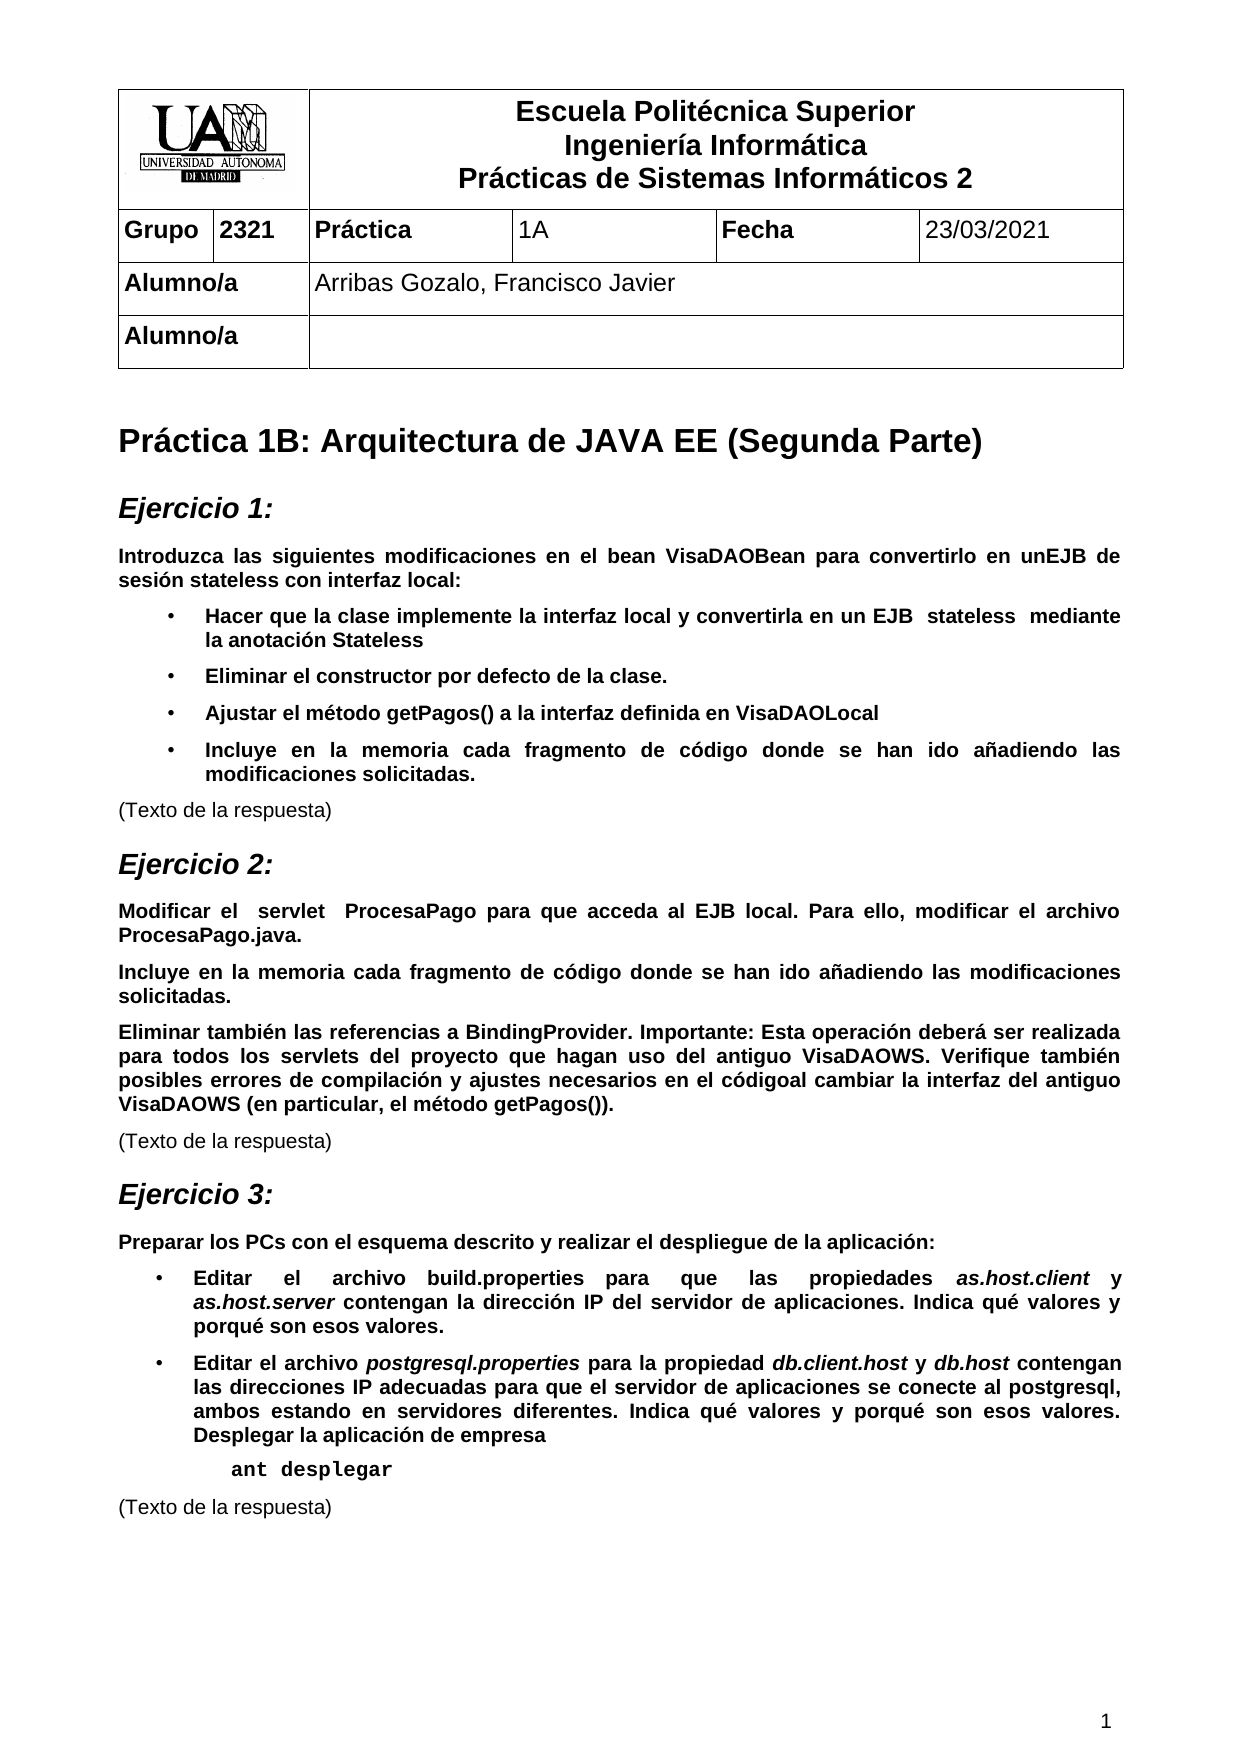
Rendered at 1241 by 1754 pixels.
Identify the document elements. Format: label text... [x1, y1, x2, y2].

table_cell Alumno/a [119, 316, 308, 368]
subtitle (Texto de la respuesta) [118, 1495, 1122, 1519]
subtitle Práctica 1B: Arquitectura de JAVA EE (Segunda Parte) [118, 421, 1122, 460]
table_header Escuela Politécnica Superior Ingeniería Informática Prácticas de Sistemas Informáticos 2 [310, 90, 1123, 209]
table_cell 23/03/2021 [920, 210, 1123, 262]
subtitle Ejercicio 1: [118, 491, 1122, 525]
subtitle Ejercicio 2: [118, 847, 1122, 881]
subtitle Editar el archivo build.properties para que las propiedades as.host.client y as.host.server contengan la dirección IP del servidor de aplicaciones. Indica qué valores y porqué son esos valores. [156, 1266, 1122, 1338]
subtitle Editar el archivo postgresql.properties para la propiedad db.client.host y db.host contengan las direcciones IP adecuadas para que el servidor de aplicaciones se conecte al postgresql, ambos estando en servidores diferentes. Indica qué valores y porqué son esos valores. Desplegar la aplicación de empresa [156, 1351, 1122, 1447]
picture [123, 94, 296, 191]
table_cell [310, 316, 1123, 368]
subtitle Ajustar el método getPagos() a la interfaz definida en VisaDAOLocal [167, 701, 1122, 725]
subtitle (Texto de la respuesta) [118, 798, 1122, 822]
table_header [119, 90, 308, 209]
subtitle Modificar el servlet ProcesaPago para que acceda al EJB local. Para ello, modificar el archivo ProcesaPago.java. [118, 899, 1122, 947]
subtitle Incluye en la memoria cada fragmento de código donde se han ido añadiendo las modificaciones solicitadas. [118, 960, 1122, 1008]
subtitle (Texto de la respuesta) [118, 1128, 1122, 1152]
table_cell Práctica [310, 210, 512, 262]
table_cell 1A [513, 210, 716, 262]
subtitle ant desplegar [193, 1459, 1122, 1483]
table_cell Arribas Gozalo, Francisco Javier [310, 263, 1123, 315]
subtitle Incluye en la memoria cada fragmento de código donde se han ido añadiendo las modificaciones solicitadas. [167, 737, 1122, 786]
subtitle Preparar los PCs con el esquema descrito y realizar el despliegue de la aplicación: [118, 1230, 1122, 1254]
subtitle Introduzca las siguientes modificaciones en el bean VisaDAOBean para convertirlo en unEJB de sesión stateless con interfaz local: [118, 543, 1122, 591]
table_cell Fecha [717, 210, 919, 262]
table_cell Grupo [119, 210, 213, 262]
table_cell 2321 [214, 210, 308, 262]
table_cell Alumno/a [119, 263, 308, 315]
subtitle Hacer que la clase implemente la interfaz local y convertirla en un EJB stateless mediante la anotación Stateless [167, 604, 1122, 652]
subtitle Eliminar el constructor por defecto de la clase. [167, 664, 1122, 688]
subtitle Eliminar también las referencias a BindingProvider. Importante: Esta operación deberá ser realizada para todos los servlets del proyecto que hagan uso del antiguo VisaDAOWS. Verifique también posibles errores de compilación y ajustes necesarios en el códigoal cambiar la interfaz del antiguo VisaDAOWS (en particular, el método getPagos()). [118, 1020, 1122, 1116]
subtitle Ejercicio 3: [118, 1177, 1122, 1211]
